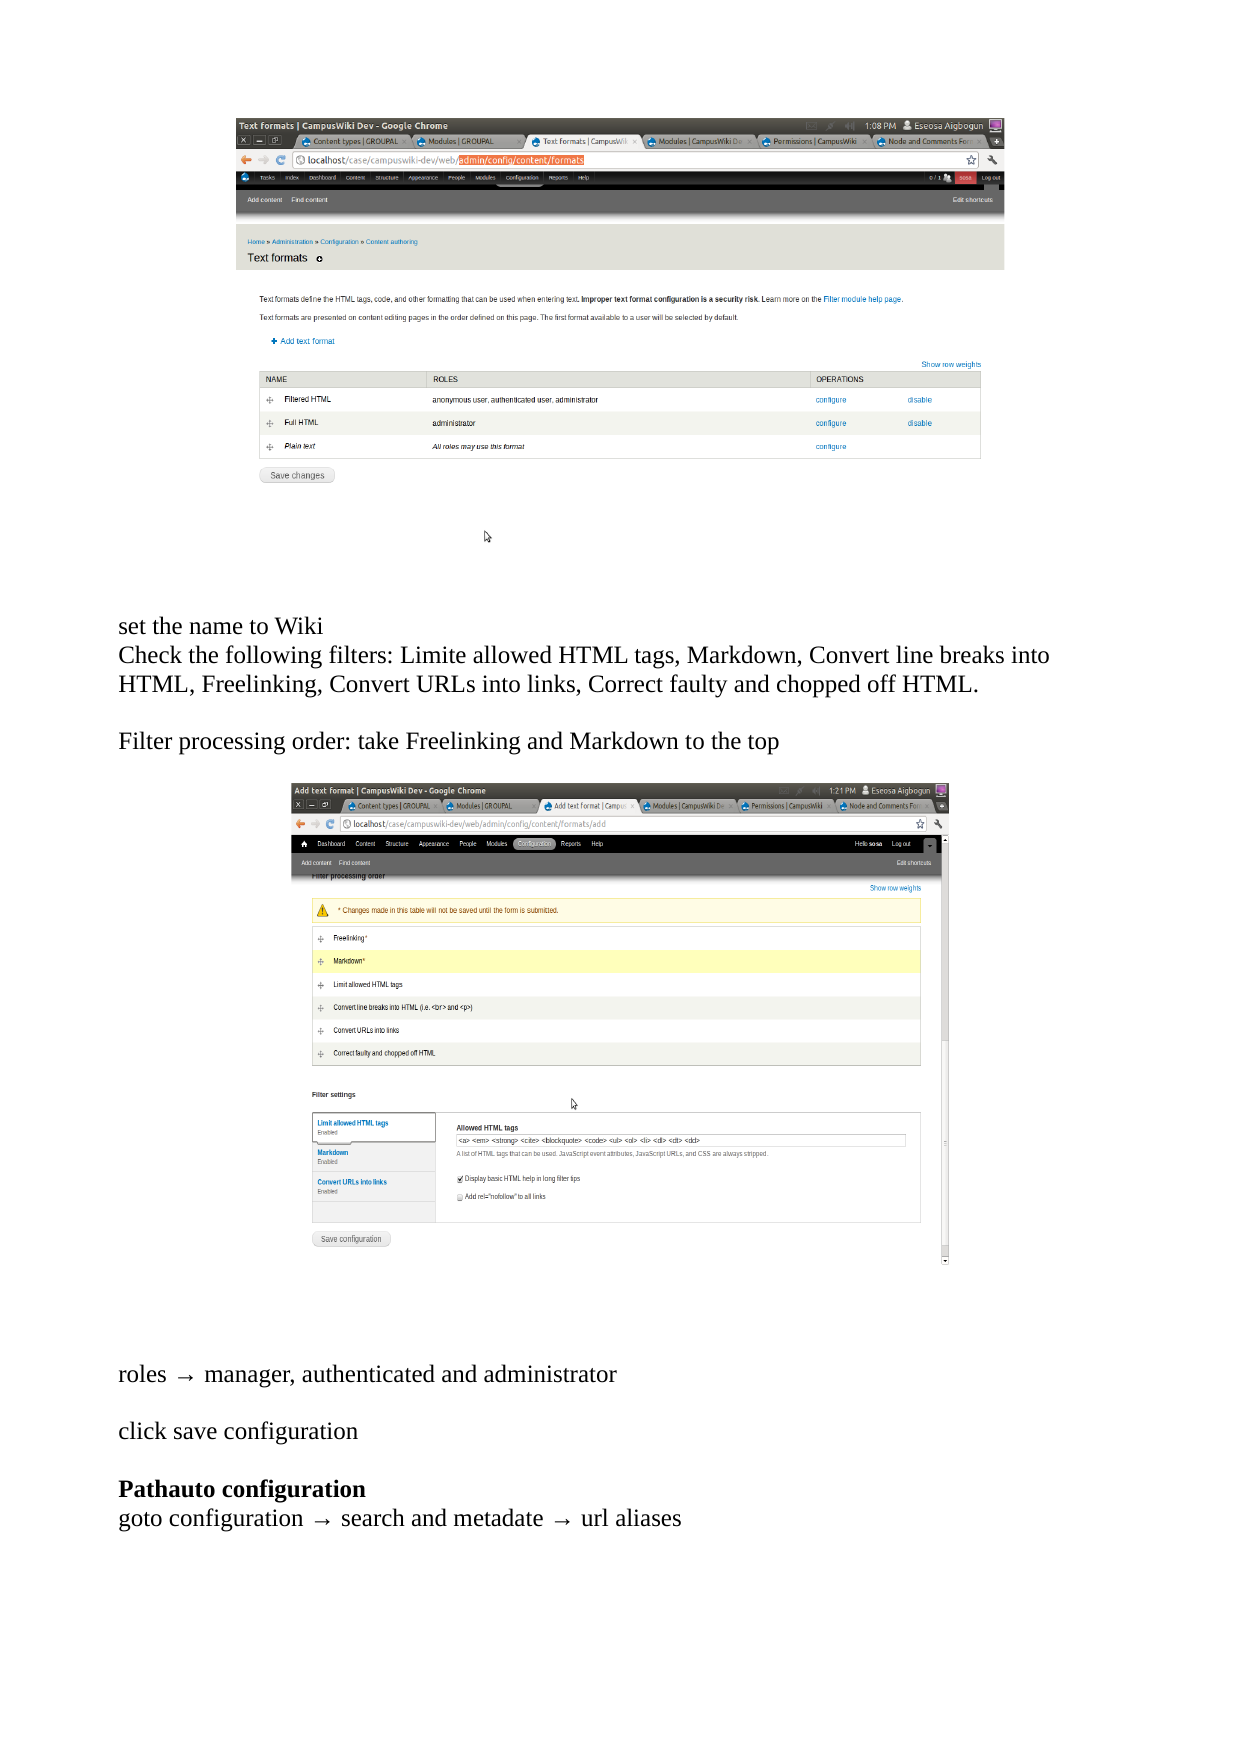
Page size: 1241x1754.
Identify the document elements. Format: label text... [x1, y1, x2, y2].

text goto configuration → search and metadate → url aliases [118, 1503, 1122, 1531]
text set the name to Wiki [118, 118, 1122, 640]
text Check the following filters: Limite allowed HTML tags, Markdown, Convert line breaks into HTML, Freelinking, Convert URLs into links, Correct faulty and chopped off HTML. [118, 640, 1122, 698]
text click save configuration [118, 1416, 1122, 1445]
text Filter processing order: take Freelinking and Markdown to the top [118, 726, 1122, 755]
picture [291, 783, 949, 1265]
text roles → manager, authenticated and administrator [118, 1359, 1122, 1388]
text Pathauto configuration [118, 1474, 1122, 1503]
picture [236, 118, 1005, 612]
